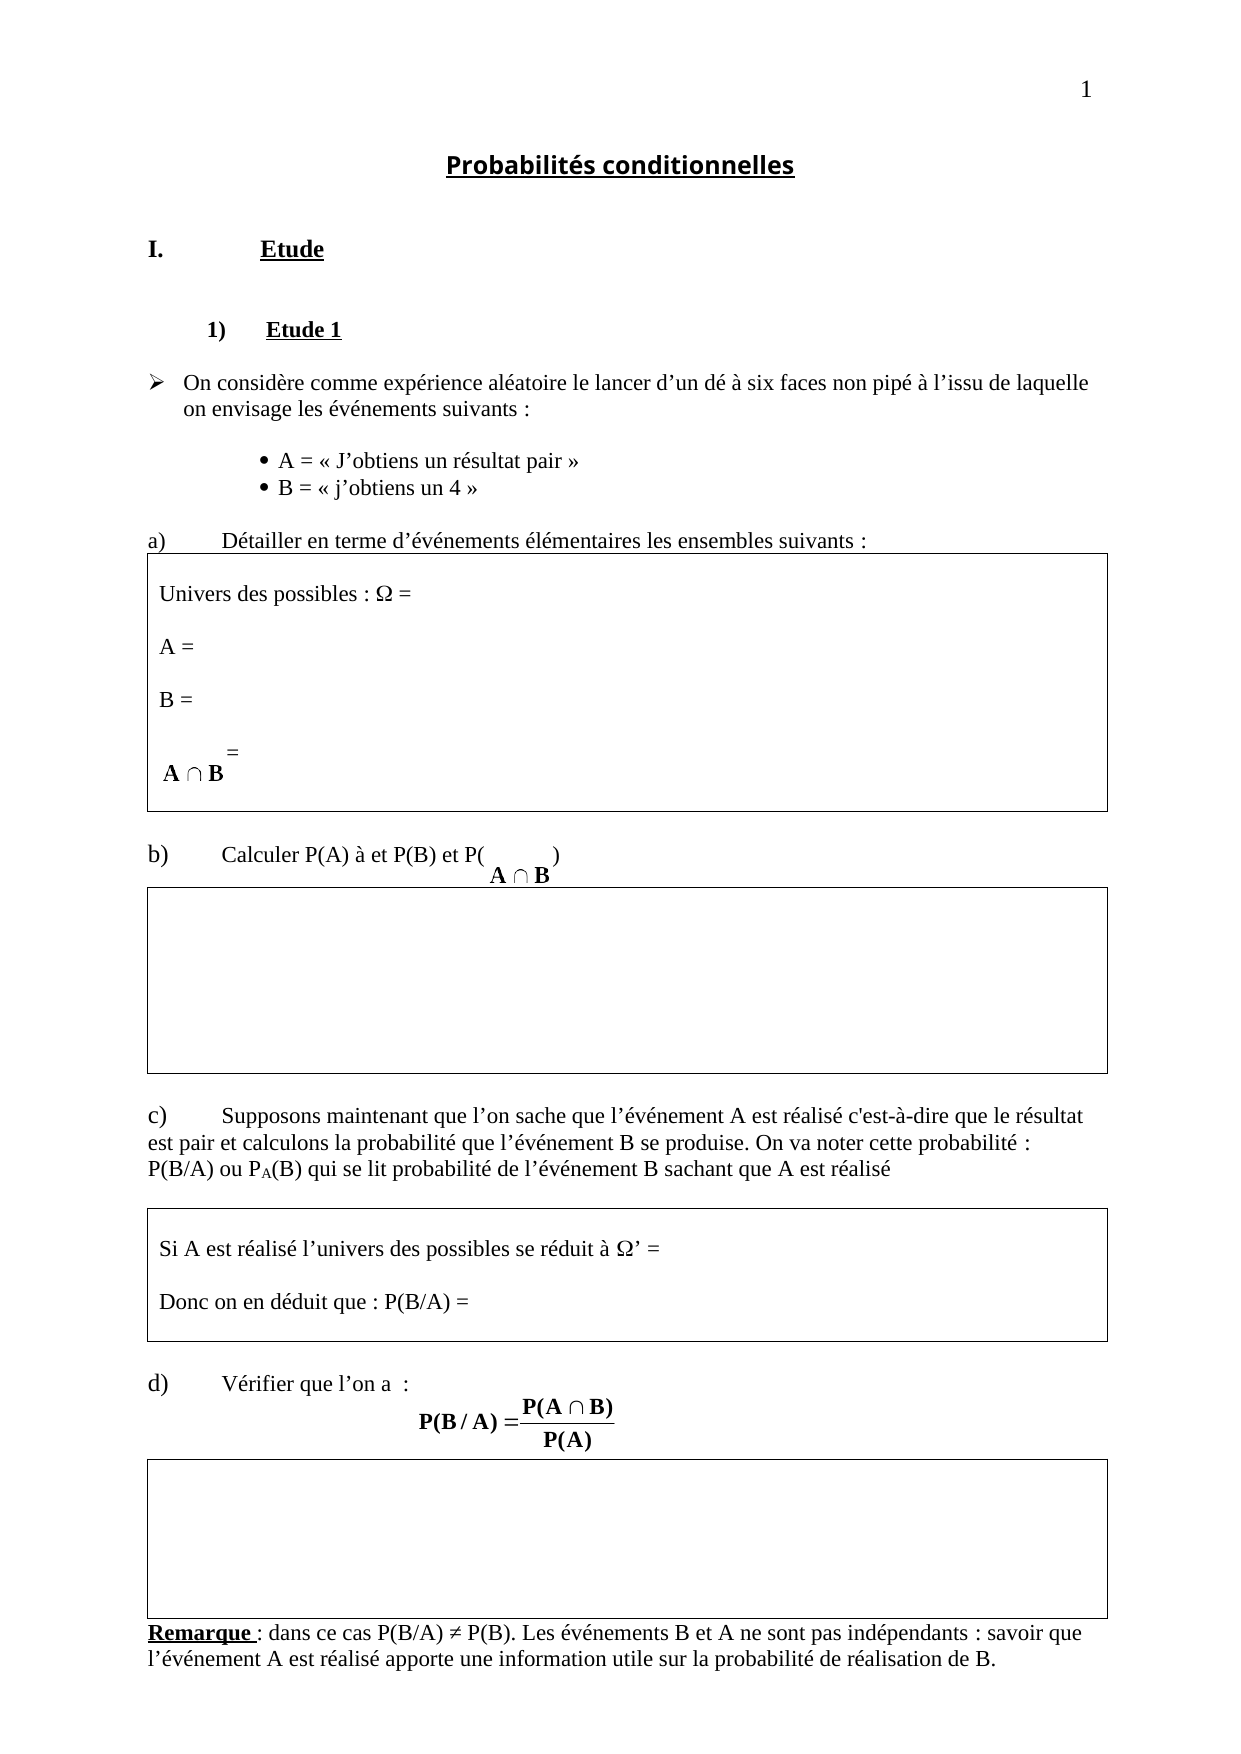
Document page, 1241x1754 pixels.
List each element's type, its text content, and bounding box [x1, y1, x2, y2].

text Remarque : dans ce cas P(B/A) ≠ P(B). Les événements B et A ne sont pas indépendants : savoir que l’événement A est réalisé apporte une information utile sur la probabilité de réalisation de B. [148, 1619, 1093, 1671]
list B = « j’obtiens un 4 » [260, 474, 1093, 500]
list Calculer P(A) à et P(B) et P() [148, 839, 1093, 887]
list On considère comme expérience aléatoire le lancer d’un dé à six faces non pipé à l’issu de laquelle on envisage les événements suivants : [148, 368, 1093, 421]
list A = « J’obtiens un résultat pair » [260, 448, 1093, 474]
table_header Si A est réalisé l’univers des possibles se réduit à ’ = Donc on en déduit que : P(B/A) = [148, 1209, 1107, 1341]
table_header Univers des possibles :  = A = B = = [148, 554, 1107, 811]
table_header [148, 1460, 1107, 1618]
list Etude 1 [207, 316, 1093, 342]
text Probabilités conditionnelles [148, 148, 1093, 182]
list Supposons maintenant que l’on sache que l’événement A est réalisé c'est-à-dire que le résultat est pair et calculons la probabilité que l’événement B se produise. On va noter cette probabilité : P(B/A) ou PA(B) qui se lit probabilité de l’événement B sachant que A est réalisé [148, 1100, 1093, 1181]
list Etude [148, 234, 1093, 263]
list Détailler en terme d’événements élémentaires les ensembles suivants : [148, 527, 1093, 553]
list Vérifier que l’on a : [148, 1368, 1093, 1458]
table_header [148, 888, 1107, 1072]
